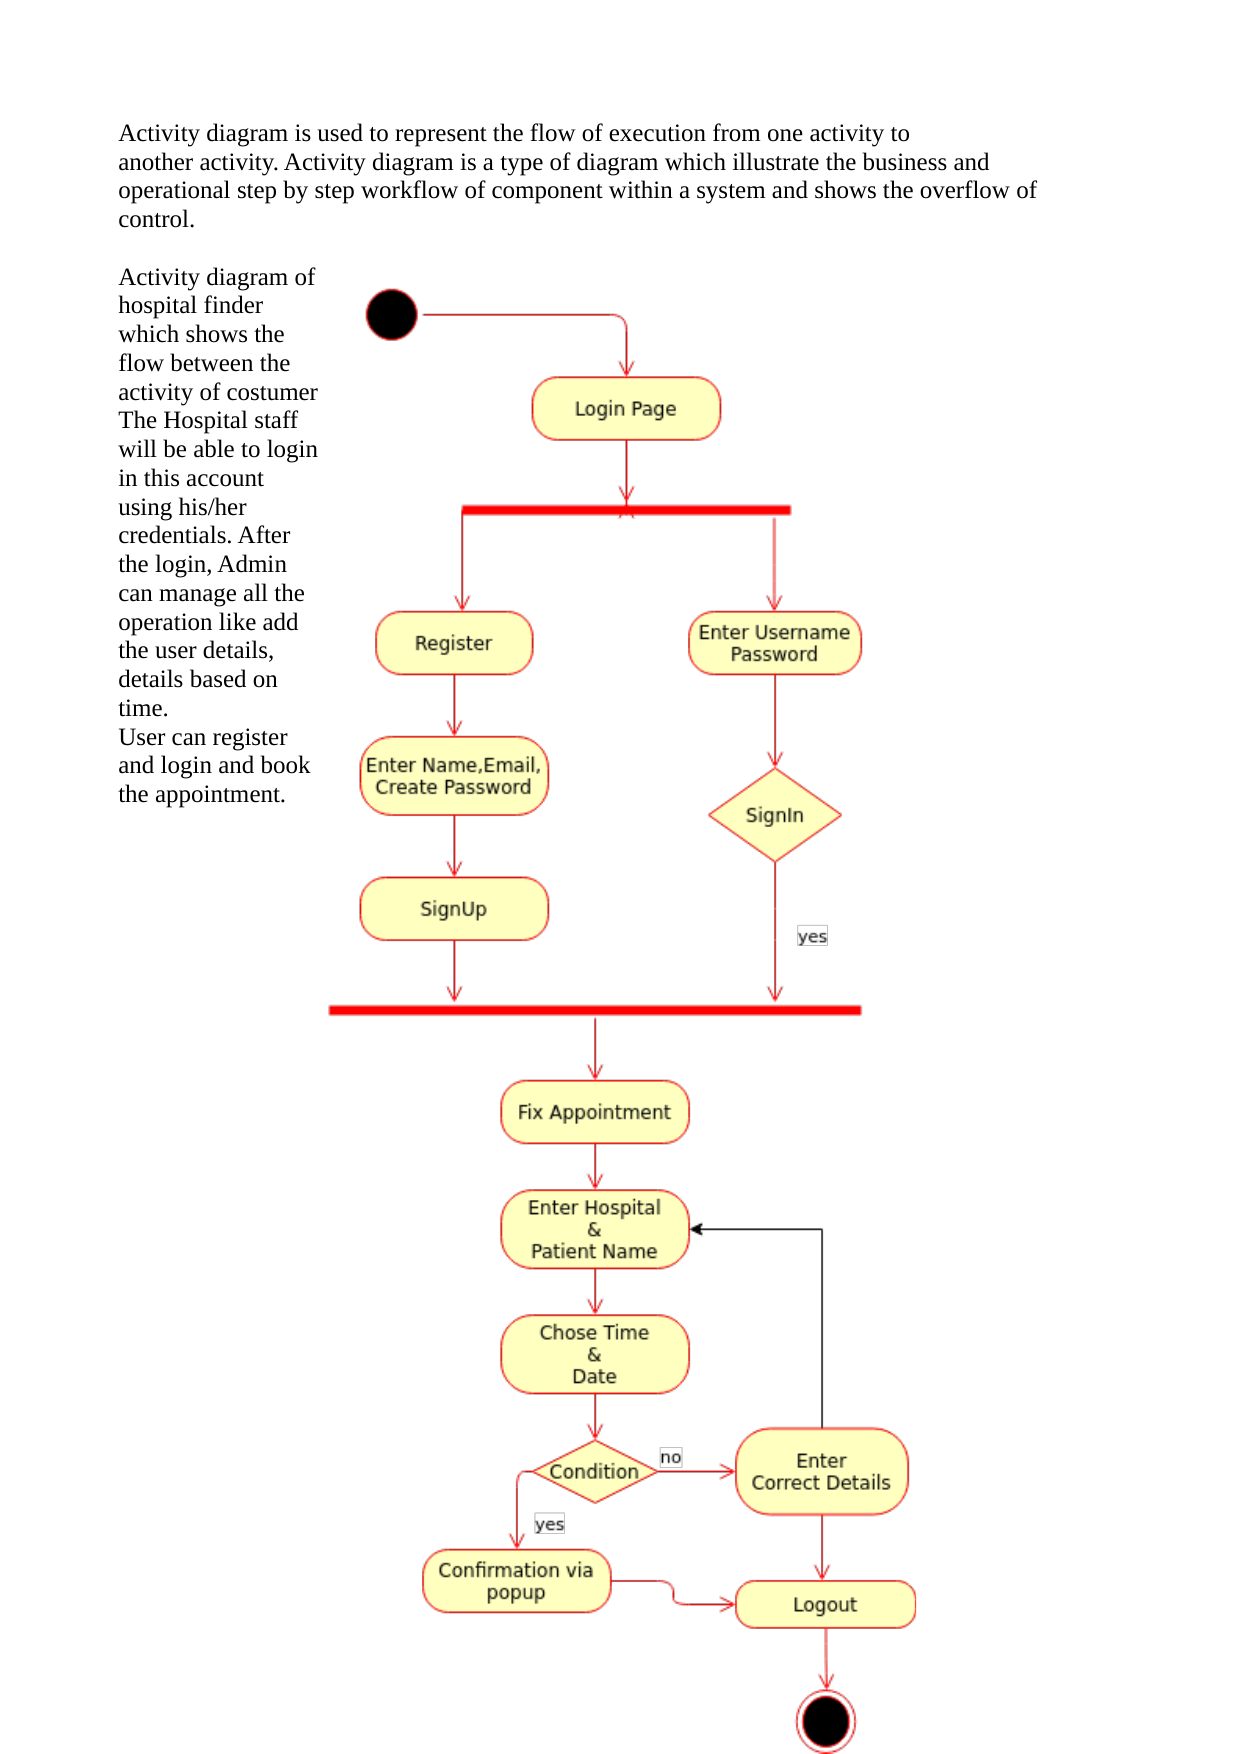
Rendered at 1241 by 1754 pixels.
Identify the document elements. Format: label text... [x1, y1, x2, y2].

text [917, 722, 1122, 808]
text Activity diagram is used to represent the flow of execution from one activity to [118, 118, 1122, 147]
picture [324, 283, 917, 1754]
text can manage all the operation like add the user details, details based on time. [118, 578, 324, 722]
text control. [118, 204, 1122, 233]
text another activity. Activity diagram is a type of diagram which illustrate the business and [118, 147, 1122, 176]
text [917, 578, 1122, 722]
text Activity diagram of hospital finder which shows the flow between the activity of costumer [118, 262, 1122, 406]
text User can register and login and book the appointment. [118, 722, 324, 808]
text operational step by step workflow of component within a system and shows the overflow of [118, 176, 1122, 204]
text The Hospital staff will be able to login in this account using his/her credentials. After the login, Admin [118, 406, 324, 578]
text [917, 406, 1122, 578]
